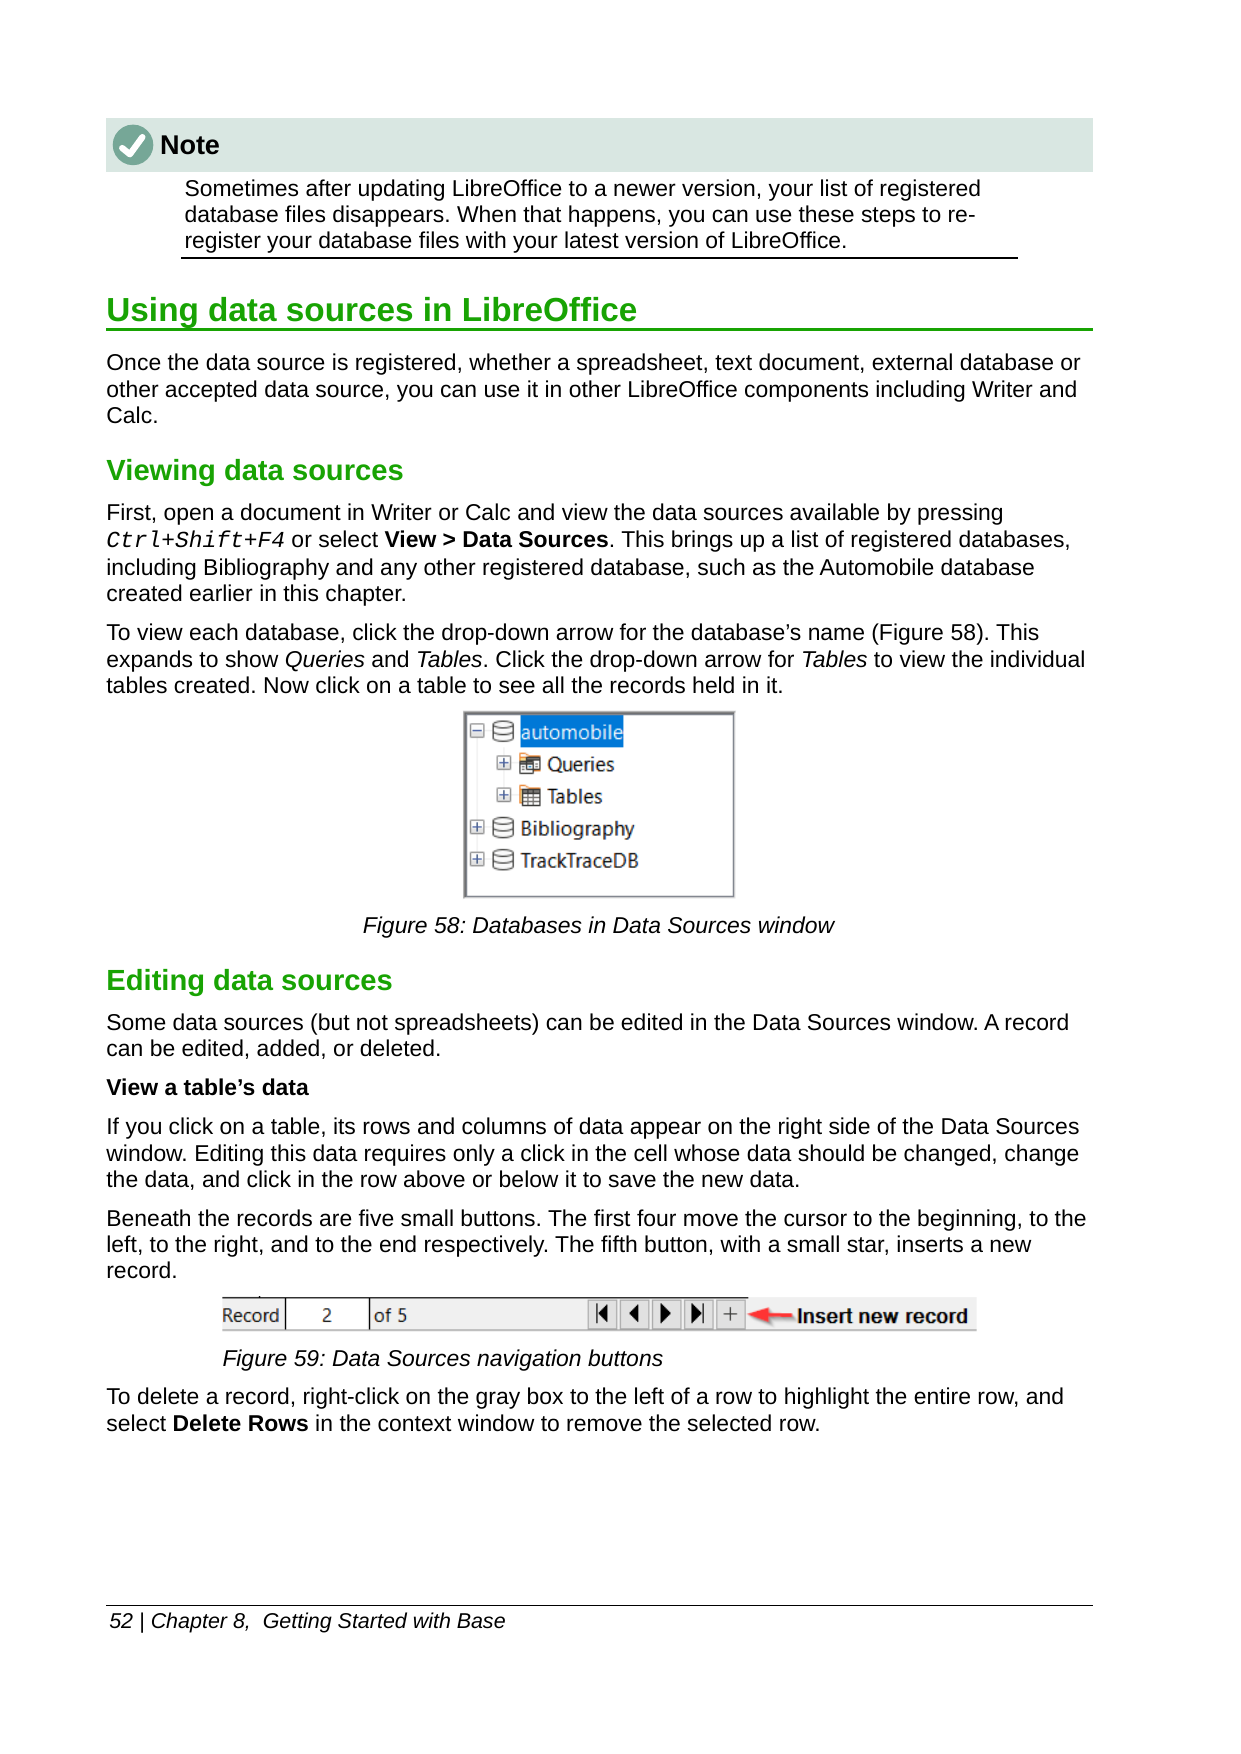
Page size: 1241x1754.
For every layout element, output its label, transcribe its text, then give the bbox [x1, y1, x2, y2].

text If you click on a table, its rows and columns of data appear on the right side of the Data Sources window. Editing this data requires only a click in the cell whose data should be changed, change the data, and click in the row above or below it to save the new data. [106, 1113, 1093, 1192]
text Figure 58: Databases in Data Sources window [363, 912, 836, 938]
subtitle Editing data sources [106, 963, 1093, 997]
text To view each database, click the drop-down arrow for the database’s name (Figure 58). This expands to show Queries and Tables. Click the drop-down arrow for Tables to view the individual tables created. Now click on a table to see all the records held in it. [106, 619, 1093, 698]
text Figure 59: Data Sources navigation buttons [222, 1344, 977, 1371]
text Sometimes after updating LibreOffice to a newer version, your list of registered database files disappears. When that happens, you can use these steps to re-register your database files with your latest version of LibreOffice. [181, 172, 1018, 257]
text To delete a record, right-click on the gray box to the left of a row to highlight the entire row, and select Delete Rows in the context window to remove the selected row. [106, 1383, 1093, 1436]
text Once the data source is registered, whether a spreadsheet, text document, external database or other accepted data source, you can use it in other LibreOffice components including Writer and Calc. [106, 349, 1093, 428]
text View a table’s data [106, 1074, 1093, 1101]
picture [462, 710, 737, 900]
text First, open a document in Writer or Calc and view the data sources available by pressing Ctrl+Shift+F4 or select View > Data Sources. This brings up a list of registered databases, including Bibliography and any other registered database, such as the Automobile database created earlier in this chapter. [106, 499, 1093, 607]
subtitle Using data sources in LibreOffice [106, 290, 1093, 328]
picture [222, 1296, 977, 1332]
text Some data sources (but not spreadsheets) can be edited in the Data Sources window. A record can be edited, added, or deleted. [106, 1009, 1093, 1062]
subtitle Note [106, 118, 1093, 172]
subtitle Viewing data sources [106, 453, 1093, 487]
text Beneath the records are five small buttons. The first four move the cursor to the beginning, to the left, to the right, and to the end respectively. The fifth button, with a small star, inserts a new record. [106, 1205, 1093, 1284]
